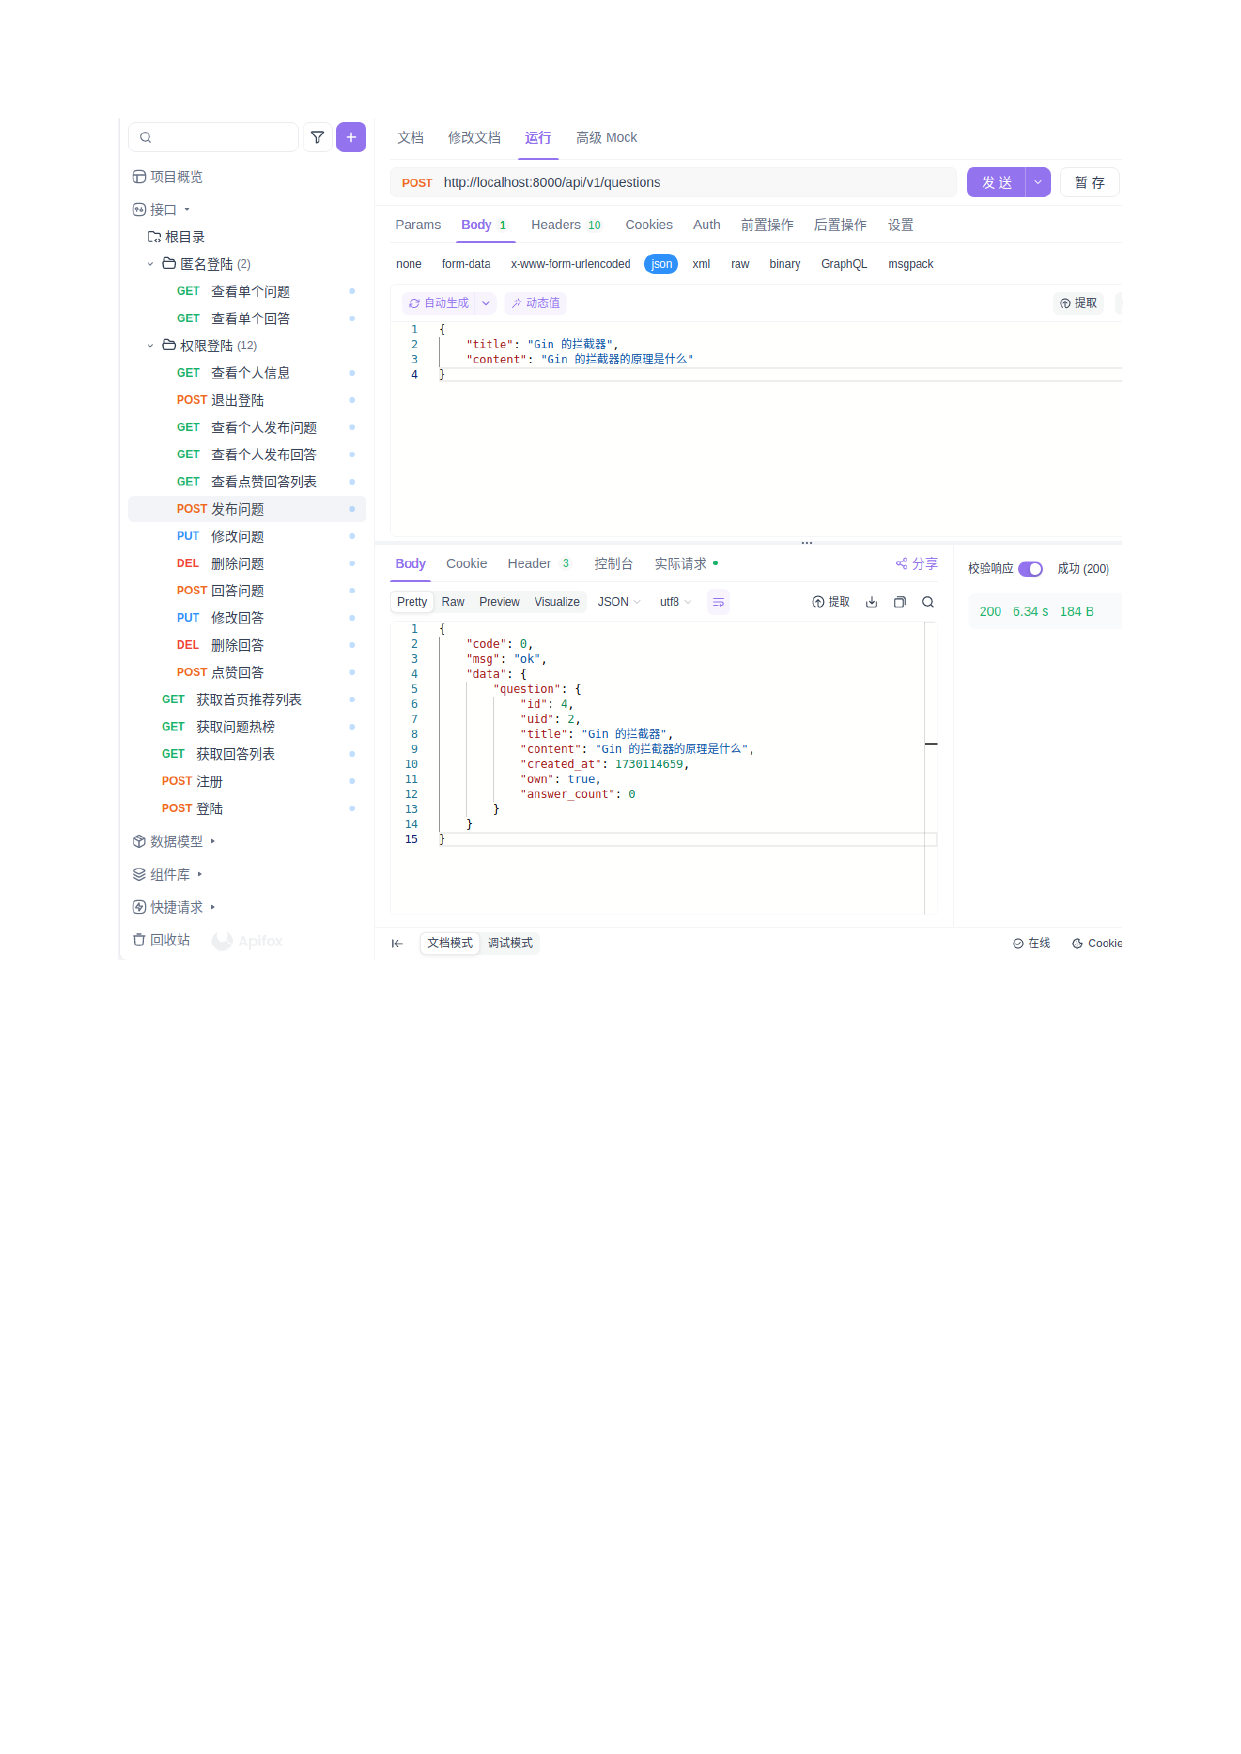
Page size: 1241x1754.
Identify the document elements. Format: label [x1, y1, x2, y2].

picture [118, 118, 1123, 960]
